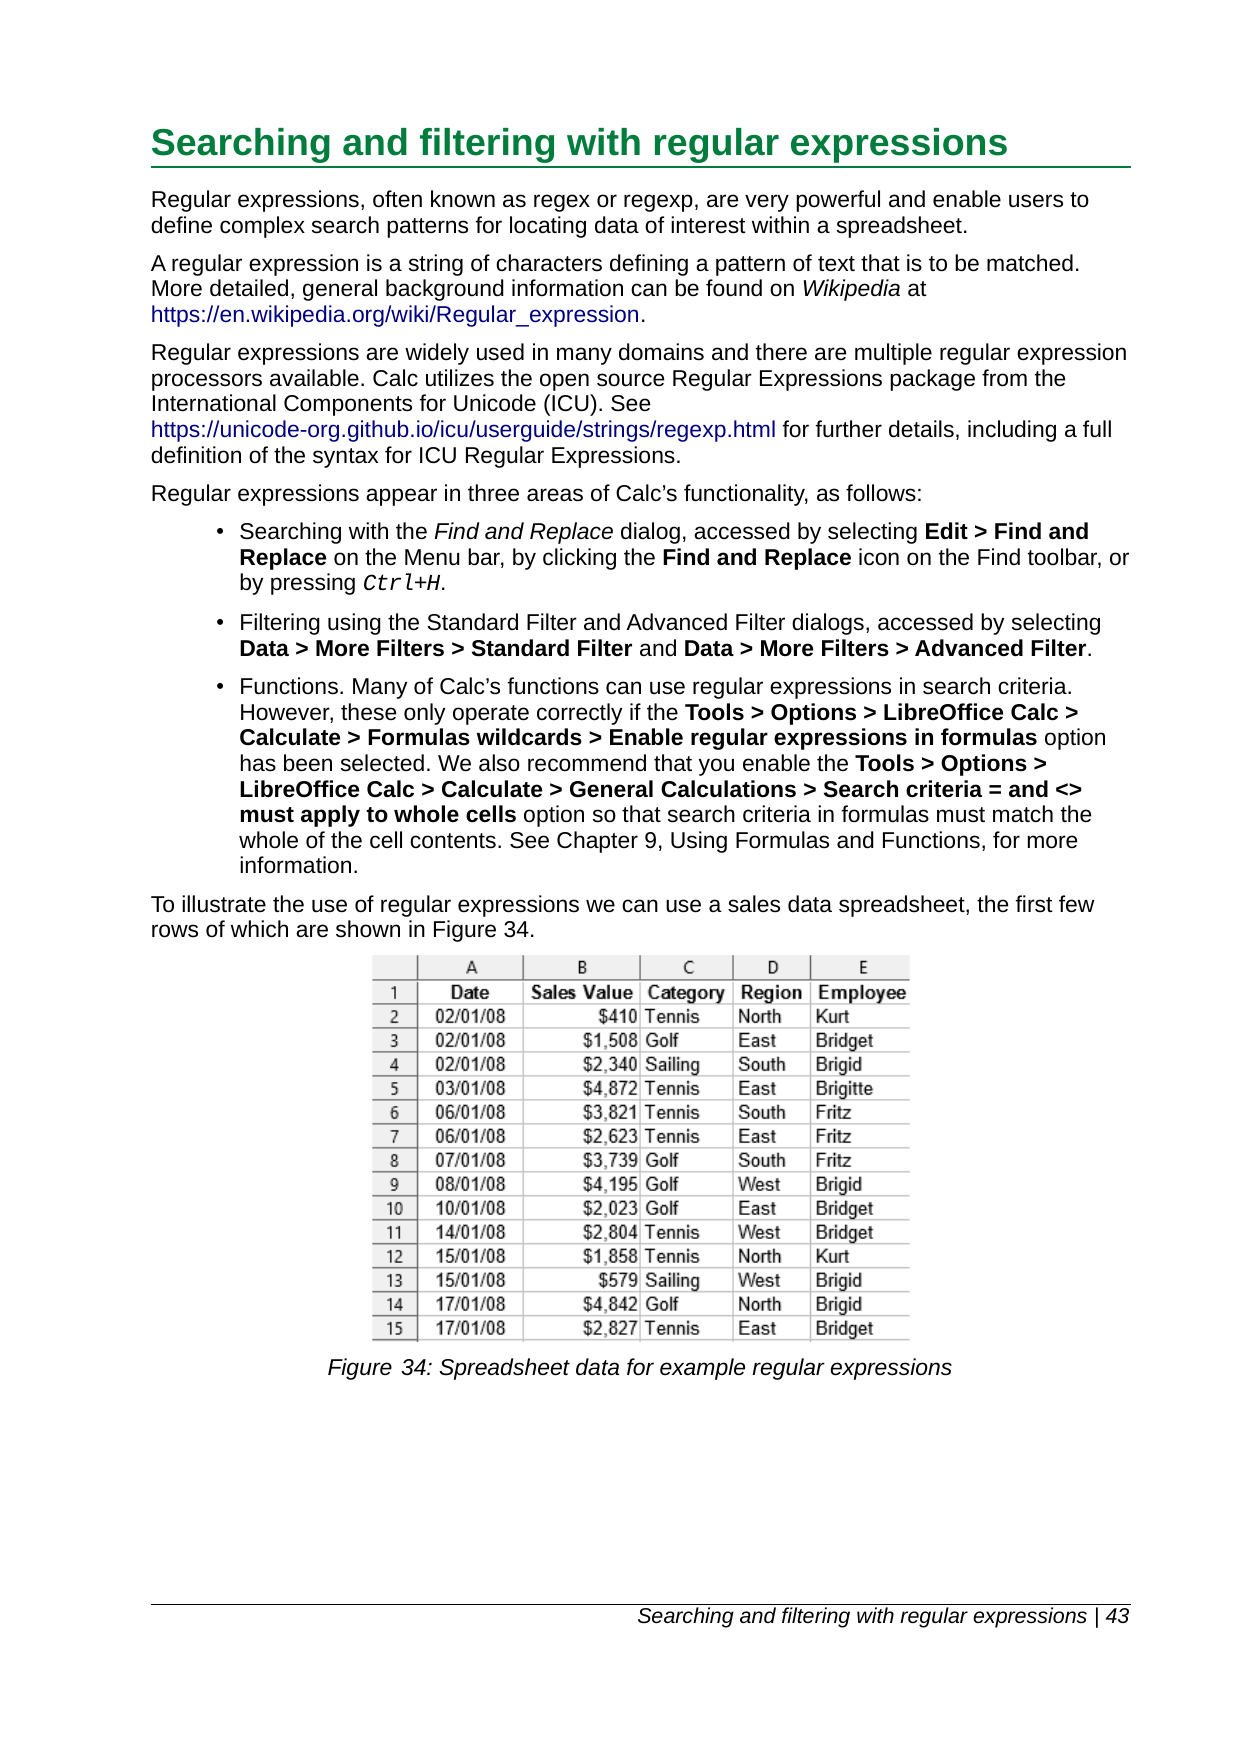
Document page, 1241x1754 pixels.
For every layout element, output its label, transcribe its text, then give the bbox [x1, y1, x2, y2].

text Regular expressions are widely used in many domains and there are multiple regular expression processors available. Calc utilizes the open source Regular Expressions package from the International Components for Unicode (ICU). See https://unicode-org.github.io/icu/userguide/strings/regexp.html for further details, including a full definition of the syntax for ICU Regular Expressions. [151, 340, 1131, 468]
subtitle Searching and filtering with regular expressions [151, 121, 1131, 166]
text A regular expression is a string of characters defining a pattern of text that is to be matched. More detailed, general background information can be found on Wikipedia at https://en.wikipedia.org/wiki/Regular_expression. [151, 251, 1131, 327]
text Figure 34: Spreadsheet data for example regular expressions [327, 1354, 954, 1380]
text To illustrate the use of regular expressions we can use a sales data spreadsheet, the first few rows of which are shown in Figure 34. [151, 891, 1131, 942]
list Searching with the Find and Replace dialog, accessed by selecting Edit > Find and Replace on the Menu bar, by clicking the Find and Replace icon on the Find toolbar, or by pressing Ctrl+H. [224, 519, 1131, 597]
list Regular expressions appear in three areas of Calc’s functionality, as follows: [151, 481, 1131, 506]
text Regular expressions, often known as regex or regexp, are very powerful and enable users to define complex search patterns for locating data of interest within a spreadsheet. [151, 187, 1131, 238]
picture [372, 955, 910, 1342]
list Functions. Many of Calc’s functions can use regular expressions in search criteria. However, these only operate correctly if the Tools > Options > LibreOffice Calc > Calculate > Formulas wildcards > Enable regular expressions in formulas option has been selected. We also recommend that you enable the Tools > Options > LibreOffice Calc > Calculate > General Calculations > Search criteria = and <> must apply to whole cells option so that search criteria in formulas must match the whole of the cell contents. See Chapter 9, Using Formulas and Functions, for more information. [224, 674, 1131, 879]
list Filtering using the Standard Filter and Advanced Filter dialogs, accessed by selecting Data > More Filters > Standard Filter and Data > More Filters > Advanced Filter. [224, 610, 1131, 661]
